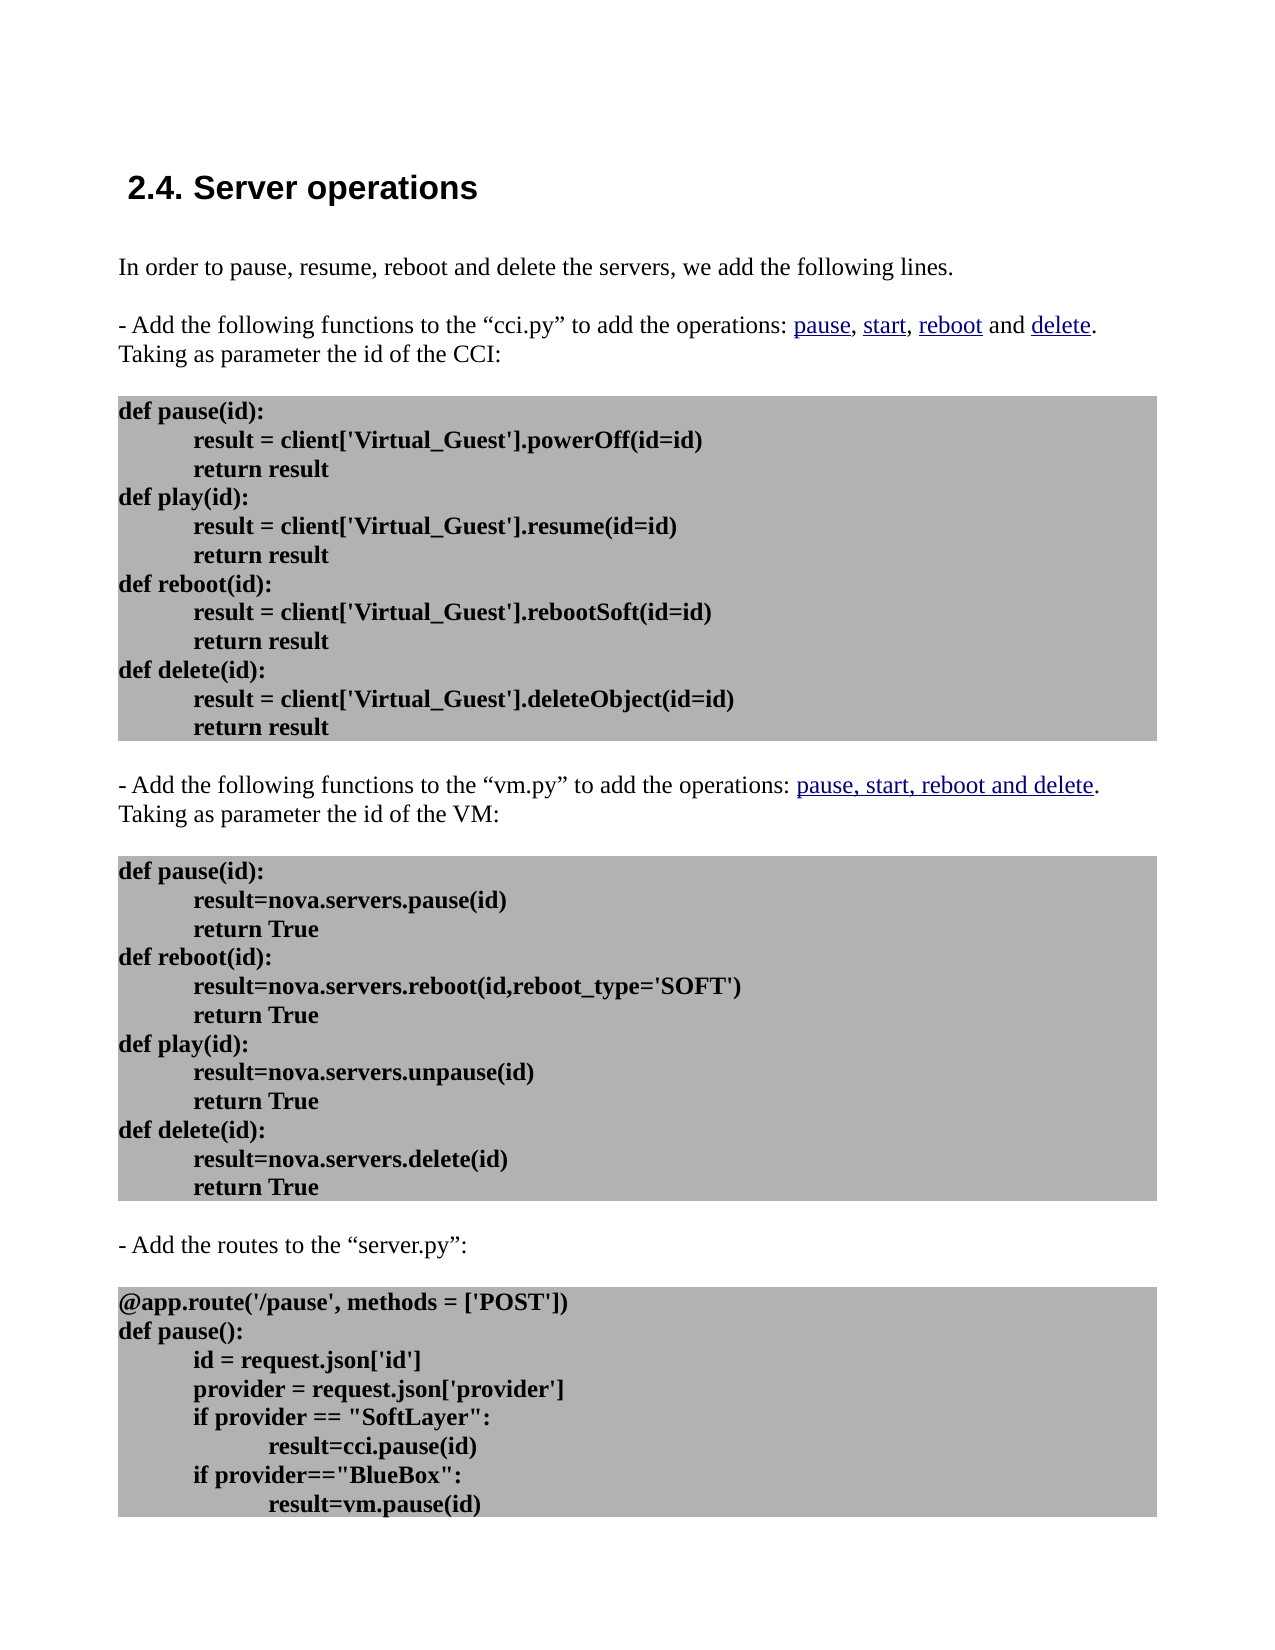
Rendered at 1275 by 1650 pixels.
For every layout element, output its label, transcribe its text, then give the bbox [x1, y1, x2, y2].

text return True [118, 1172, 1157, 1201]
text result=cci.pause(id) [118, 1431, 1157, 1460]
text - Add the following functions to the “cci.py” to add the operations: pause, start, reboot and delete. Taking as parameter the id of the CCI: [118, 310, 1157, 367]
text result=vm.pause(id) [118, 1489, 1157, 1517]
text result=nova.servers.reboot(id,reboot_type='SOFT') [118, 971, 1157, 1000]
text return result [118, 626, 1157, 655]
text @app.route('/pause', methods = ['POST']) [118, 1287, 1157, 1316]
text return True [118, 1000, 1157, 1029]
text provider = request.json['provider'] [118, 1374, 1157, 1402]
text def pause(id): [118, 856, 1157, 885]
text def delete(id): [118, 1115, 1157, 1144]
text return result [118, 540, 1157, 569]
text def reboot(id): [118, 569, 1157, 597]
text def pause(id): [118, 396, 1157, 425]
text result=nova.servers.unpause(id) [118, 1057, 1157, 1086]
text result = client['Virtual_Guest'].deleteObject(id=id) [118, 684, 1157, 712]
text def delete(id): [118, 655, 1157, 684]
text result = client['Virtual_Guest'].powerOff(id=id) [118, 425, 1157, 454]
text result = client['Virtual_Guest'].resume(id=id) [118, 511, 1157, 540]
text In order to pause, resume, reboot and delete the servers, we add the following lines. [118, 252, 1157, 281]
text if provider=="BlueBox": [118, 1460, 1157, 1489]
text return True [118, 914, 1157, 942]
subtitle Server operations [118, 168, 1157, 206]
text - Add the routes to the “server.py”: [118, 1230, 1157, 1259]
text result=nova.servers.delete(id) [118, 1144, 1157, 1172]
text - Add the following functions to the “vm.py” to add the operations: pause, start, reboot and delete. Taking as parameter the id of the VM: [118, 770, 1157, 827]
text return result [118, 454, 1157, 482]
text return True [118, 1086, 1157, 1115]
text def pause(): [118, 1316, 1157, 1345]
text if provider == "SoftLayer": [118, 1402, 1157, 1431]
text result=nova.servers.pause(id) [118, 885, 1157, 914]
text result = client['Virtual_Guest'].rebootSoft(id=id) [118, 597, 1157, 626]
text def reboot(id): [118, 942, 1157, 971]
text def play(id): [118, 482, 1157, 511]
text def play(id): [118, 1029, 1157, 1057]
text id = request.json['id'] [118, 1345, 1157, 1374]
text return result [118, 712, 1157, 741]
